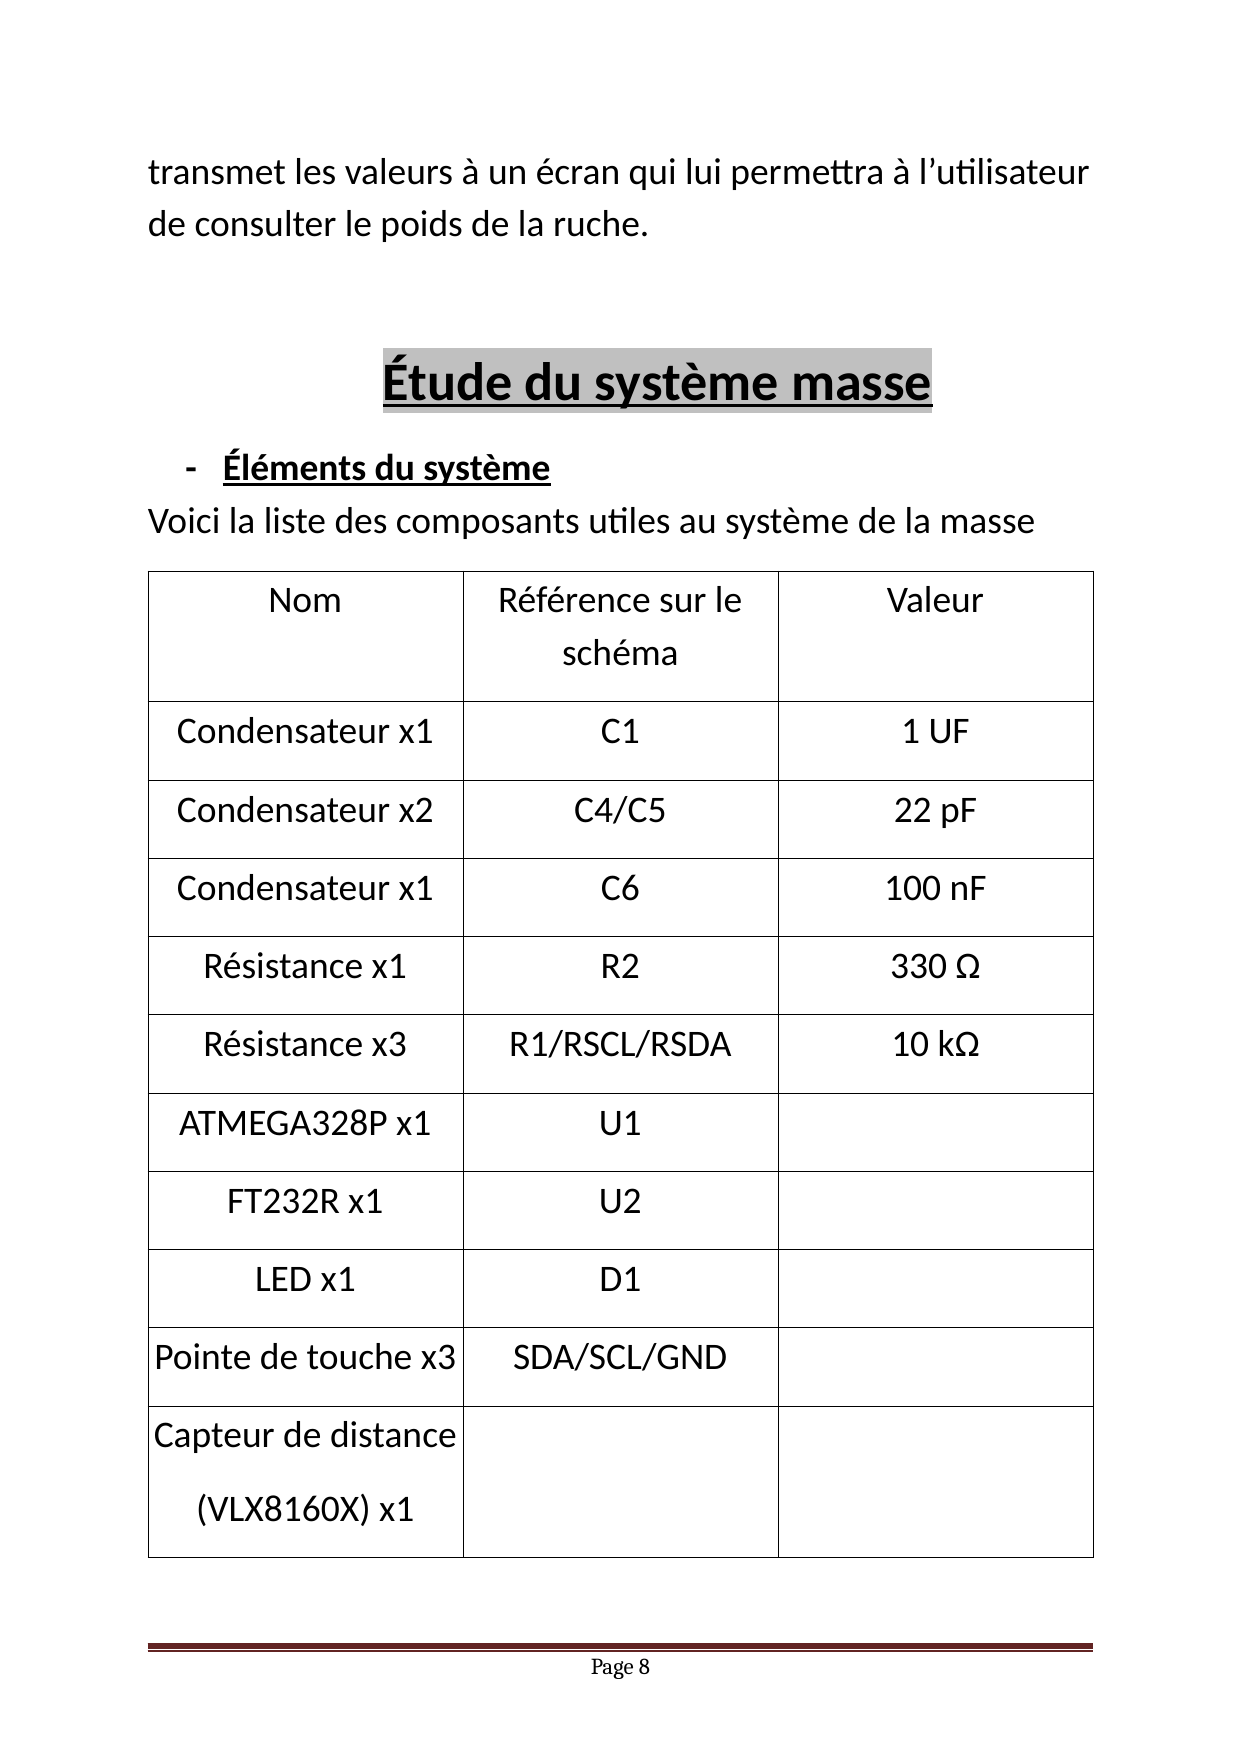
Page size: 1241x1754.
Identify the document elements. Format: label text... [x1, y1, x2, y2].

list Étude du système masse [185, 347, 1093, 413]
table_cell Condensateur x1 [149, 859, 463, 936]
table_cell C4/C5 [464, 781, 778, 858]
table_cell 22 pF [779, 781, 1093, 858]
table_cell D1 [464, 1250, 778, 1327]
table_cell LED x1 [149, 1250, 463, 1327]
table_cell [464, 1407, 778, 1557]
table_cell [779, 1094, 1093, 1171]
list Voici la liste des composants utiles au système de la masse [148, 497, 1093, 543]
table_cell Condensateur x1 [149, 702, 463, 780]
table_cell U1 [464, 1094, 778, 1171]
table_cell R2 [464, 937, 778, 1014]
table_cell C6 [464, 859, 778, 936]
table_cell Condensateur x2 [149, 781, 463, 858]
table_header Nom [149, 572, 463, 701]
table_cell 10 kΩ [779, 1015, 1093, 1093]
table_cell [779, 1328, 1093, 1406]
table_cell 100 nF [779, 859, 1093, 936]
text transmet les valeurs à un écran qui lui permettra à l’utilisateur de consulter le poids de la ruche. [148, 148, 1093, 246]
table_cell SDA/SCL/GND [464, 1328, 778, 1406]
table_cell Capteur de distance (VLX8160X) x1 [149, 1407, 463, 1557]
table_header Référence sur le schéma [464, 572, 778, 701]
table_cell [779, 1250, 1093, 1327]
table_cell 1 UF [779, 702, 1093, 780]
table_cell Pointe de touche x3 [149, 1328, 463, 1406]
table_cell FT232R x1 [149, 1172, 463, 1249]
table_cell U2 [464, 1172, 778, 1249]
table_cell R1/RSCL/RSDA [464, 1015, 778, 1093]
table_cell ATMEGA328P x1 [149, 1094, 463, 1171]
table_cell Résistance x1 [149, 937, 463, 1014]
table_cell [779, 1172, 1093, 1249]
list Éléments du système [185, 444, 1093, 490]
table_cell 330 Ω [779, 937, 1093, 1014]
table_header Valeur [779, 572, 1093, 701]
table_cell [779, 1407, 1093, 1557]
table_cell Résistance x3 [149, 1015, 463, 1093]
table_cell C1 [464, 702, 778, 780]
